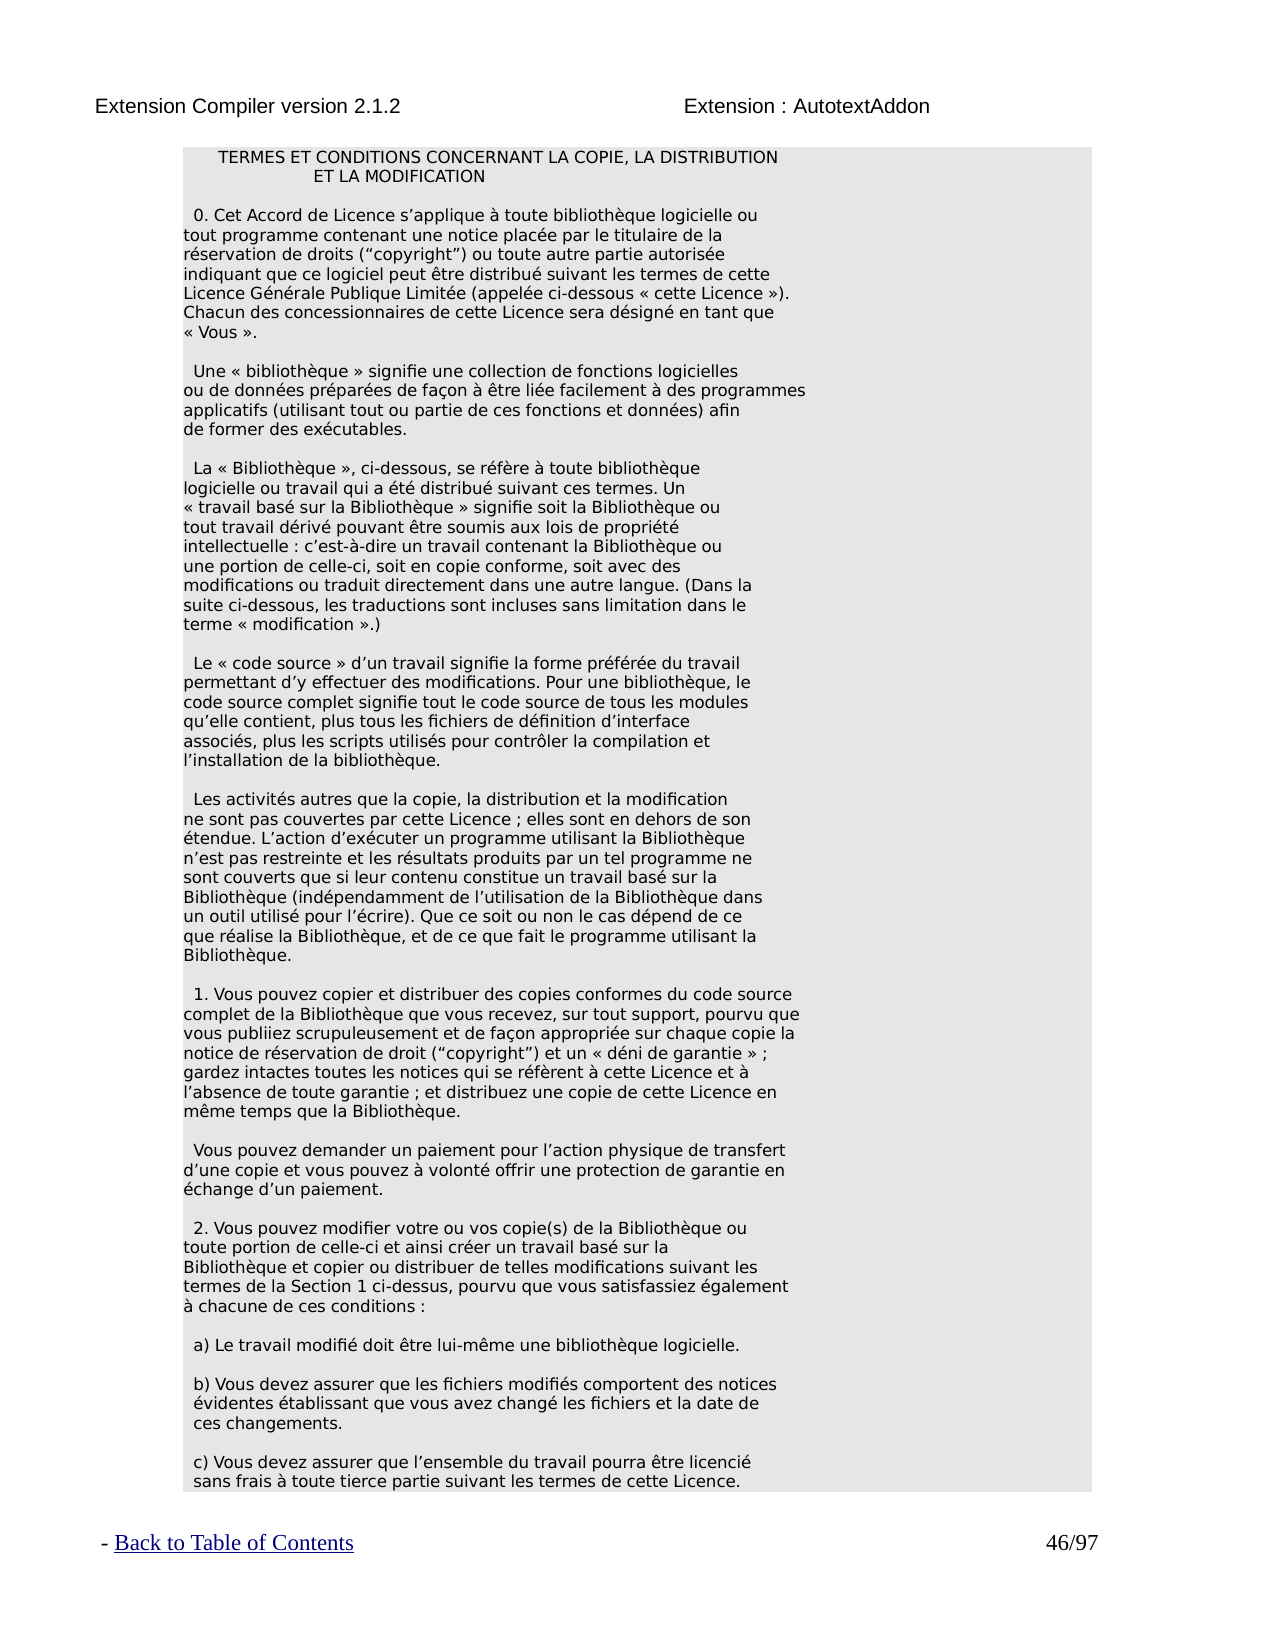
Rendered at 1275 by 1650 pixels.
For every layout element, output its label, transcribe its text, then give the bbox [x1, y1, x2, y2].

text Une « bibliothèque » signifie une collection de fonctions logicielles [183, 362, 1092, 381]
text une portion de celle-ci, soit en copie conforme, soit avec des [183, 557, 1092, 576]
text tout travail dérivé pouvant être soumis aux lois de propriété [183, 518, 1092, 537]
text Les activités autres que la copie, la distribution et la modification [183, 790, 1092, 810]
text modifications ou traduit directement dans une autre langue. (Dans la [183, 576, 1092, 596]
text termes de la Section 1 ci-dessus, pourvu que vous satisfassiez également [183, 1277, 1092, 1297]
text Le « code source » d’un travail signifie la forme préférée du travail [183, 654, 1092, 673]
text 2. Vous pouvez modifier votre ou vos copie(s) de la Bibliothèque ou [183, 1219, 1092, 1238]
text notice de réservation de droit (“copyright”) et un « déni de garantie » ; [183, 1043, 1092, 1063]
text Bibliothèque (indépendamment de l’utilisation de la Bibliothèque dans [183, 888, 1092, 907]
text code source complet signifie tout le code source de tous les modules [183, 693, 1092, 712]
text gardez intactes toutes les notices qui se réfèrent à cette Licence et à [183, 1063, 1092, 1082]
text TERMES ET CONDITIONS CONCERNANT LA COPIE, LA DISTRIBUTION [183, 147, 1092, 167]
text ne sont pas couvertes par cette Licence ; elles sont en dehors de son [183, 810, 1092, 829]
text logicielle ou travail qui a été distribué suivant ces termes. Un [183, 479, 1092, 498]
text Chacun des concessionnaires de cette Licence sera désigné en tant que [183, 303, 1092, 323]
text Vous pouvez demander un paiement pour l’action physique de transfert [183, 1141, 1092, 1160]
text échange d’un paiement. [183, 1180, 1092, 1199]
text sans frais à toute tierce partie suivant les termes de cette Licence. [183, 1472, 1092, 1492]
text terme « modification ».) [183, 615, 1092, 634]
text l’installation de la bibliothèque. [183, 751, 1092, 771]
text réservation de droits (“copyright”) ou toute autre partie autorisée [183, 245, 1092, 264]
text permettant d’y effectuer des modifications. Pour une bibliothèque, le [183, 673, 1092, 693]
text intellectuelle : c’est-à-dire un travail contenant la Bibliothèque ou [183, 537, 1092, 557]
text Bibliothèque et copier ou distribuer de telles modifications suivant les [183, 1258, 1092, 1277]
text La « Bibliothèque », ci-dessous, se réfère à toute bibliothèque [183, 459, 1092, 479]
text Bibliothèque. [183, 946, 1092, 966]
text tout programme contenant une notice placée par le titulaire de la [183, 225, 1092, 245]
text évidentes établissant que vous avez changé les fichiers et la date de [183, 1394, 1092, 1414]
text ou de données préparées de façon à être liée facilement à des programmes [183, 381, 1092, 401]
text même temps que la Bibliothèque. [183, 1102, 1092, 1121]
text l’absence de toute garantie ; et distribuez une copie de cette Licence en [183, 1082, 1092, 1102]
text sont couverts que si leur contenu constitue un travail basé sur la [183, 868, 1092, 888]
text « travail basé sur la Bibliothèque » signifie soit la Bibliothèque ou [183, 498, 1092, 518]
text toute portion de celle-ci et ainsi créer un travail basé sur la [183, 1238, 1092, 1258]
text ET LA MODIFICATION [183, 167, 1092, 186]
text que réalise la Bibliothèque, et de ce que fait le programme utilisant la [183, 927, 1092, 946]
text de former des exécutables. [183, 420, 1092, 440]
text applicatifs (utilisant tout ou partie de ces fonctions et données) afin [183, 401, 1092, 420]
text associés, plus les scripts utilisés pour contrôler la compilation et [183, 732, 1092, 751]
text d’une copie et vous pouvez à volonté offrir une protection de garantie en [183, 1160, 1092, 1180]
text n’est pas restreinte et les résultats produits par un tel programme ne [183, 849, 1092, 868]
text un outil utilisé pour l’écrire). Que ce soit ou non le cas dépend de ce [183, 907, 1092, 927]
text c) Vous devez assurer que l’ensemble du travail pourra être licencié [183, 1453, 1092, 1472]
text Licence Générale Publique Limitée (appelée ci-dessous « cette Licence »). [183, 284, 1092, 303]
text « Vous ». [183, 323, 1092, 342]
text 1. Vous pouvez copier et distribuer des copies conformes du code source [183, 985, 1092, 1004]
text suite ci-dessous, les traductions sont incluses sans limitation dans le [183, 596, 1092, 615]
text qu’elle contient, plus tous les fichiers de définition d’interface [183, 712, 1092, 732]
text ces changements. [183, 1414, 1092, 1433]
text à chacune de ces conditions : [183, 1297, 1092, 1316]
text indiquant que ce logiciel peut être distribué suivant les termes de cette [183, 264, 1092, 284]
text b) Vous devez assurer que les fichiers modifiés comportent des notices [183, 1375, 1092, 1394]
text 0. Cet Accord de Licence s’applique à toute bibliothèque logicielle ou [183, 206, 1092, 225]
text complet de la Bibliothèque que vous recevez, sur tout support, pourvu que [183, 1004, 1092, 1024]
text a) Le travail modifié doit être lui-même une bibliothèque logicielle. [183, 1336, 1092, 1355]
text étendue. L’action d’exécuter un programme utilisant la Bibliothèque [183, 829, 1092, 849]
text vous publiiez scrupuleusement et de façon appropriée sur chaque copie la [183, 1024, 1092, 1043]
